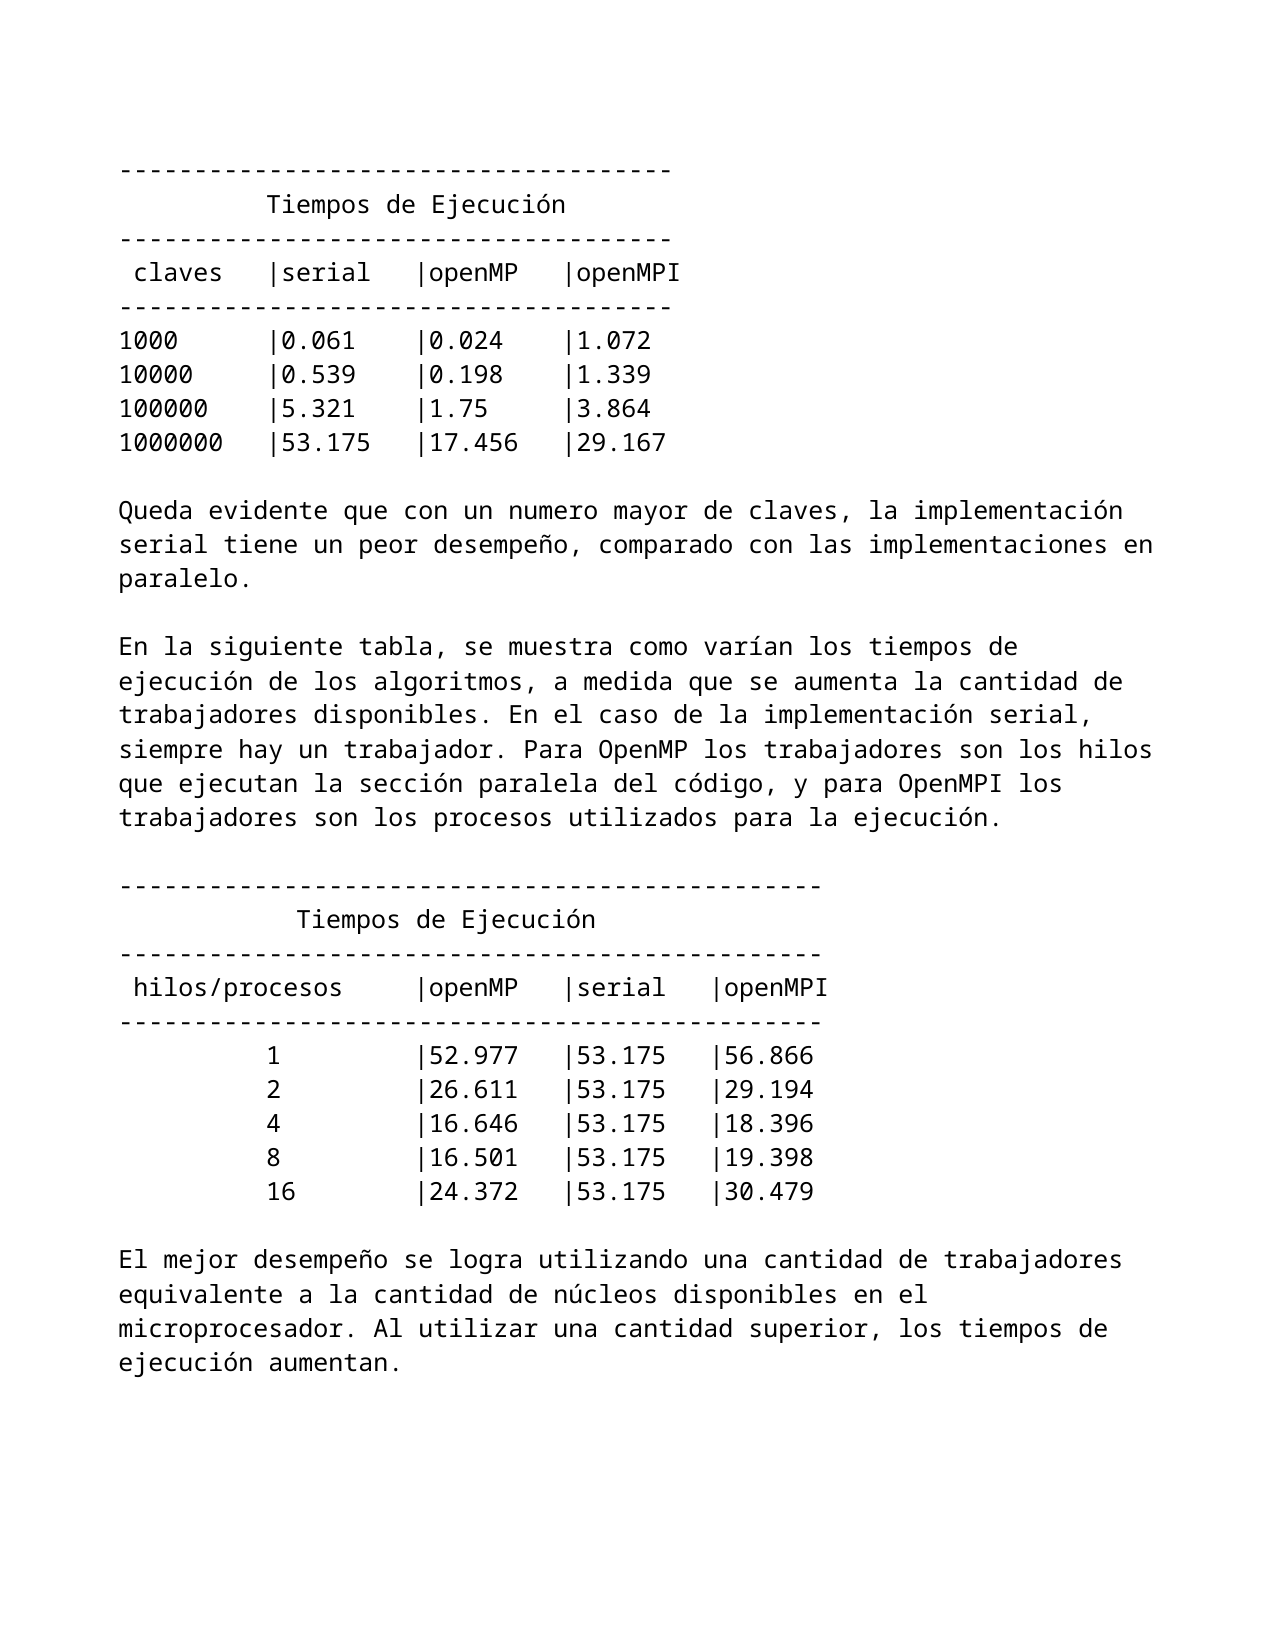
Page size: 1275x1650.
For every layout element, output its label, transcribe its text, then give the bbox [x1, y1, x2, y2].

text 1000 |0.061 |0.024 |1.072 [118, 322, 1157, 357]
text hilos/procesos |openMP |serial |openMPI [118, 970, 1157, 1004]
text ----------------------------------------------- [118, 1004, 1157, 1038]
text 1000000 |53.175 |17.456 |29.167 [118, 425, 1157, 459]
text 16 |24.372 |53.175 |30.479 [118, 1174, 1157, 1208]
text ------------------------------------- [118, 152, 1157, 186]
text ------------------------------------- [118, 288, 1157, 322]
text claves |serial |openMP |openMPI [118, 254, 1157, 288]
text Tiempos de Ejecución [118, 186, 1157, 220]
text Tiempos de Ejecución [118, 902, 1157, 936]
text 8 |16.501 |53.175 |19.398 [118, 1140, 1157, 1174]
text ----------------------------------------------- [118, 936, 1157, 970]
text siempre hay un trabajador. Para OpenMP los trabajadores son los hilos que ejecutan la sección paralela del código, y para OpenMPI los trabajadores son los procesos utilizados para la ejecución. [118, 731, 1157, 833]
text 2 |26.611 |53.175 |29.194 [118, 1072, 1157, 1106]
text Queda evidente que con un numero mayor de claves, la implementación serial tiene un peor desempeño, comparado con las implementaciones en paralelo. [118, 493, 1157, 595]
text 10000 |0.539 |0.198 |1.339 [118, 357, 1157, 391]
text ------------------------------------- [118, 220, 1157, 254]
text En la siguiente tabla, se muestra como varían los tiempos de ejecución de los algoritmos, a medida que se aumenta la cantidad de trabajadores disponibles. En el caso de la implementación serial, [118, 629, 1157, 731]
text 1 |52.977 |53.175 |56.866 [118, 1038, 1157, 1072]
text El mejor desempeño se logra utilizando una cantidad de trabajadores equivalente a la cantidad de núcleos disponibles en el microprocesador. Al utilizar una cantidad superior, los tiempos de ejecución aumentan. [118, 1242, 1157, 1378]
text ----------------------------------------------- [118, 867, 1157, 902]
text 100000 |5.321 |1.75 |3.864 [118, 391, 1157, 425]
text 4 |16.646 |53.175 |18.396 [118, 1106, 1157, 1140]
